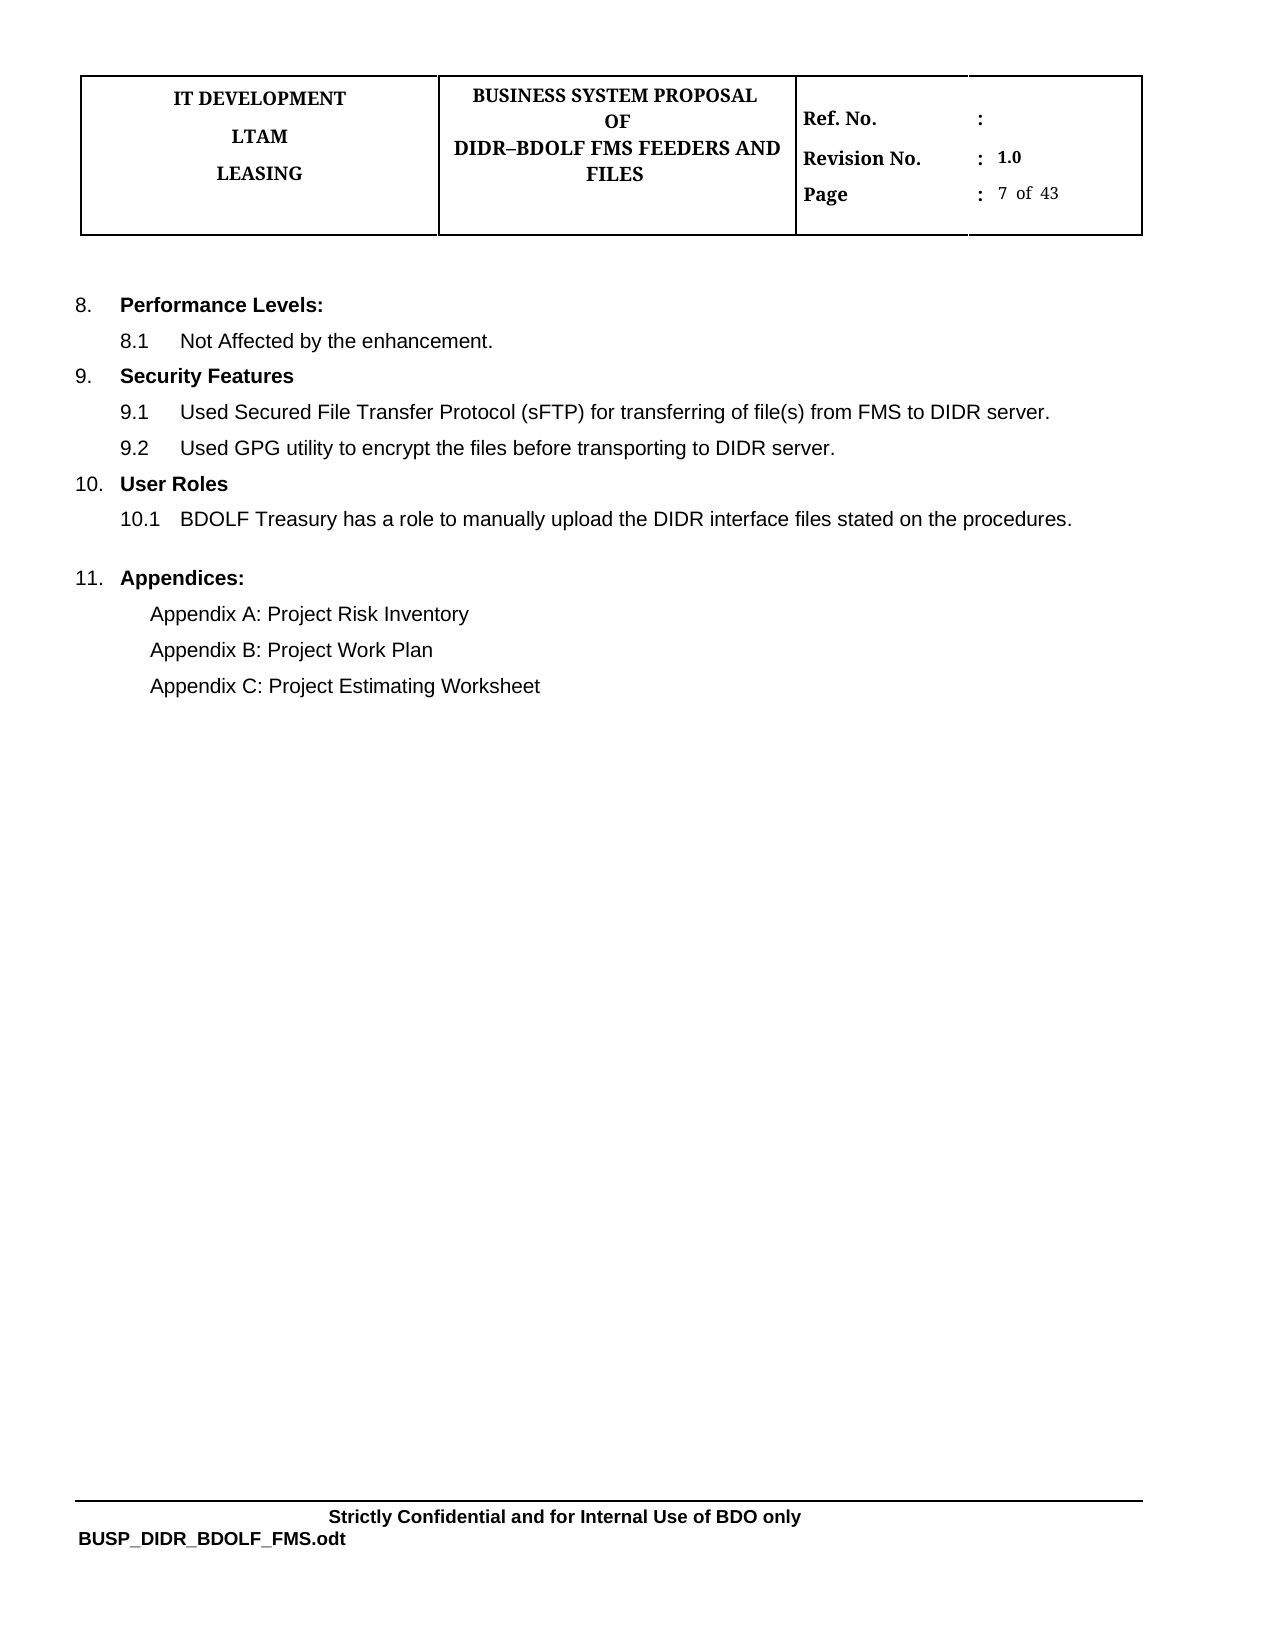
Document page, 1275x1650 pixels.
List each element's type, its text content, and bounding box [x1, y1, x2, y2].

list BDOLF Treasury has a role to manually upload the DIDR interface files stated on the procedures. [120, 508, 1143, 531]
text Appendix C: Project Estimating Worksheet [150, 674, 1143, 697]
list Security Features [75, 365, 1143, 388]
text Appendix B: Project Work Plan [150, 638, 1143, 662]
list User Roles [75, 472, 1143, 496]
list Not Affected by the enhancement. [120, 329, 1143, 353]
text Appendix A: Project Risk Inventory [150, 603, 1143, 626]
list Performance Levels: [75, 294, 1143, 317]
list Appendices: [75, 567, 1143, 590]
list Used Secured File Transfer Protocol (sFTP) for transferring of file(s) from FMS to DIDR server. [120, 401, 1143, 424]
list Used GPG utility to encrypt the files before transporting to DIDR server. [120, 437, 1143, 460]
